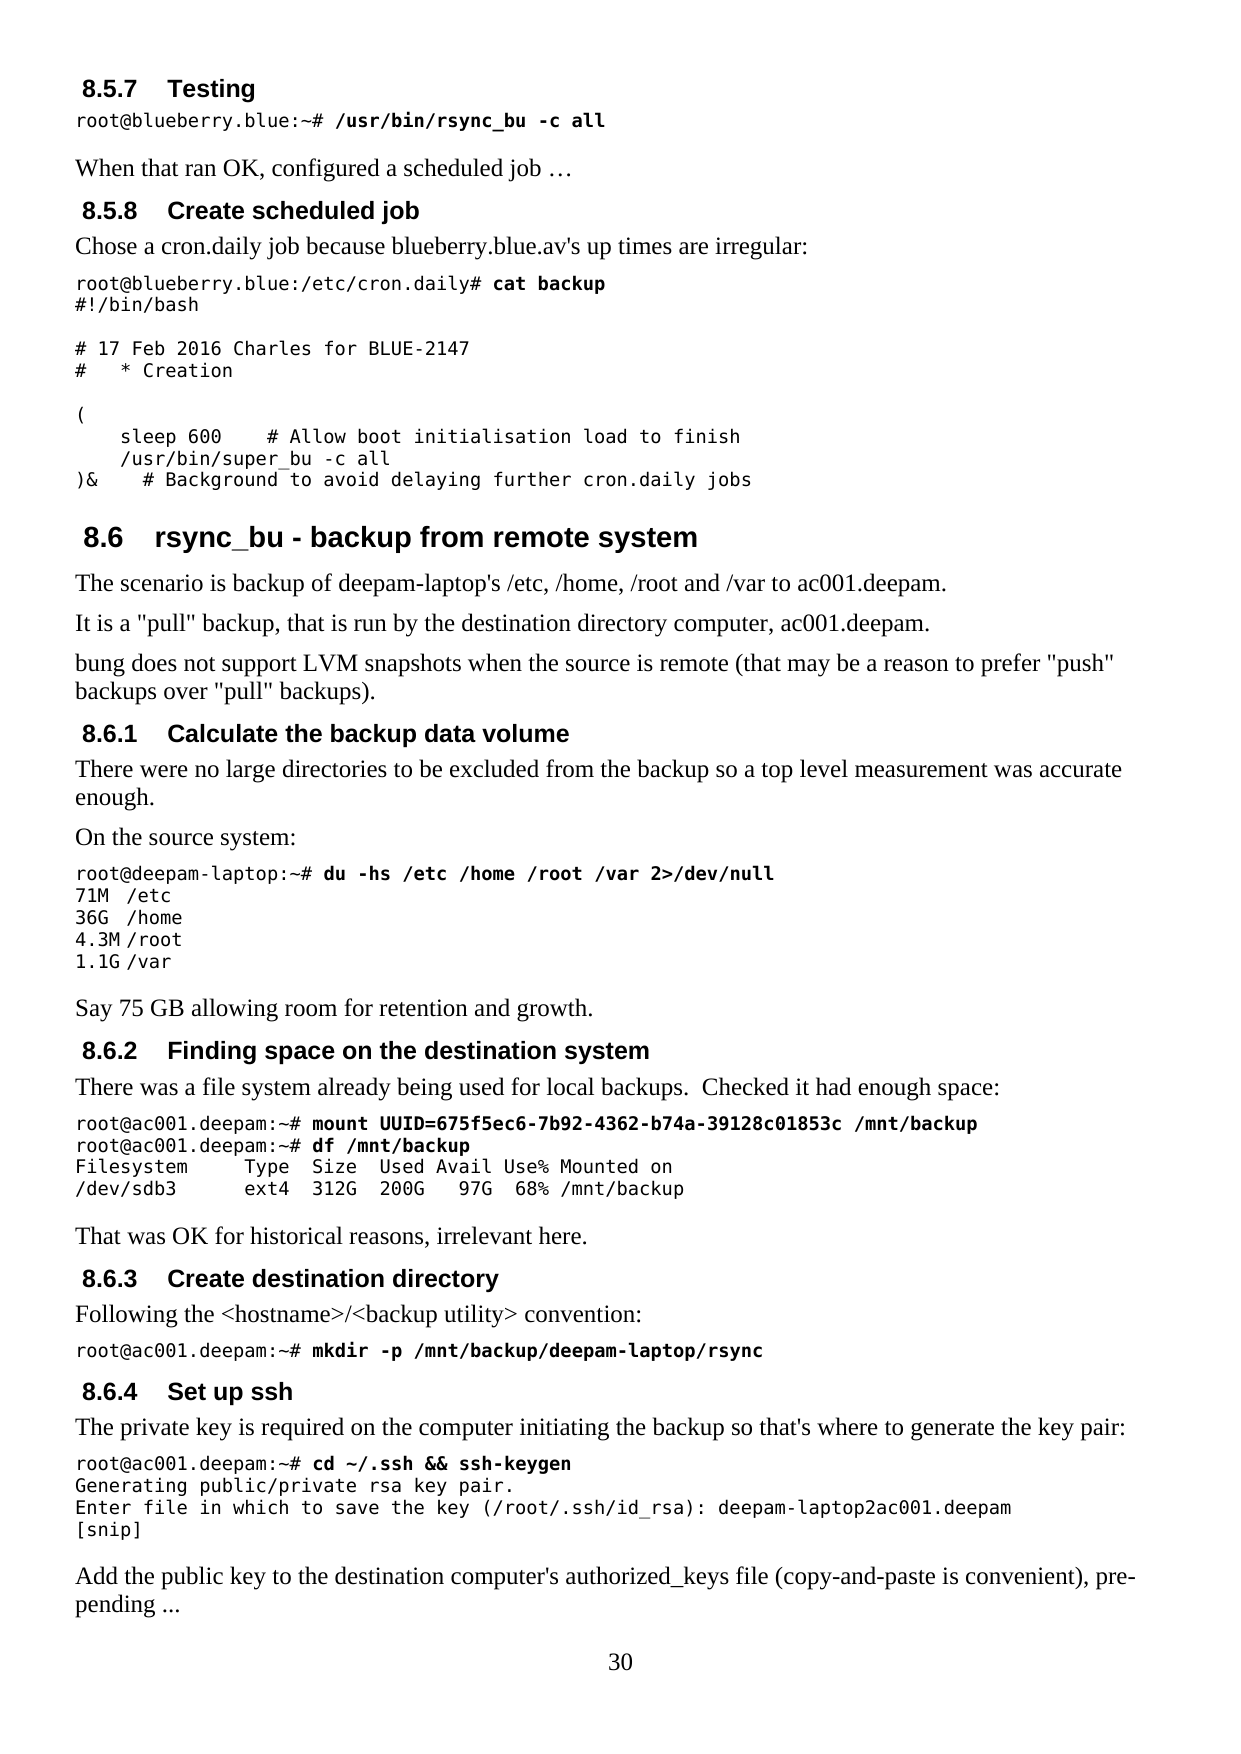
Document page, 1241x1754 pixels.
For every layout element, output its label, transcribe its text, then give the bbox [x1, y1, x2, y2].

text ( [75, 404, 1166, 426]
text root@ac001.deepam:~# cd ~/.ssh && ssh-keygen [75, 1453, 1166, 1475]
subtitle Set up ssh [75, 1377, 1166, 1405]
text Filesystem Type Size Used Avail Use% Mounted on [75, 1157, 1166, 1178]
text root@blueberry.blue:/etc/cron.daily# cat backup [75, 272, 1166, 294]
text sleep 600 # Allow boot initialisation load to finish [75, 426, 1166, 447]
text There was a file system already being used for local backups. Checked it had enough space: [75, 1073, 1166, 1100]
text root@ac001.deepam:~# mount UUID=675f5ec6-7b92-4362-b74a-39128c01853c /mnt/backup [75, 1113, 1166, 1135]
text That was OK for historical reasons, irrelevant here. [75, 1222, 1166, 1250]
subtitle Finding space on the destination system [75, 1037, 1166, 1065]
text Following the <hostname>/<backup utility> convention: [75, 1300, 1166, 1328]
subtitle Create destination directory [75, 1265, 1166, 1293]
text When that ran OK, configured a scheduled job … [75, 154, 1166, 182]
subtitle Create scheduled job [75, 197, 1166, 225]
text There were no large directories to be excluded from the backup so a top level measurement was accurate enough. [75, 755, 1166, 811]
text The private key is required on the computer initiating the backup so that's where to generate the key pair: [75, 1413, 1166, 1441]
text Say 75 GB allowing room for retention and growth. [75, 994, 1166, 1022]
text #!/bin/bash [75, 294, 1166, 316]
subtitle Calculate the backup data volume [75, 720, 1166, 748]
text [snip] [75, 1519, 1166, 1562]
subtitle rsync_bu - backup from remote system [75, 521, 1166, 554]
text Chose a cron.daily job because blueberry.blue.av's up times are irregular: [75, 232, 1166, 260]
text 4.3M /root [75, 929, 1166, 951]
text root@deepam-laptop:~# du -hs /etc /home /root /var 2>/dev/null [75, 863, 1166, 885]
text bung does not support LVM snapshots when the source is remote (that may be a reason to prefer "push" backups over "pull" backups). [75, 649, 1166, 705]
text Add the public key to the destination computer's authorized_keys file (copy-and-paste is convenient), pre-pending ... [75, 1562, 1166, 1618]
text # 17 Feb 2016 Charles for BLUE-2147 [75, 338, 1166, 360]
text Generating public/private rsa key pair. [75, 1475, 1166, 1497]
text root@ac001.deepam:~# mkdir -p /mnt/backup/deepam-laptop/rsync [75, 1341, 1166, 1362]
text )& # Background to avoid delaying further cron.daily jobs [75, 469, 1166, 491]
text 71M /etc [75, 885, 1166, 907]
subtitle Testing [75, 75, 1166, 103]
text root@blueberry.blue:~# /usr/bin/rsync_bu -c all [75, 110, 1166, 132]
text root@ac001.deepam:~# df /mnt/backup [75, 1135, 1166, 1157]
text The scenario is backup of deepam-laptop's /etc, /home, /root and /var to ac001.deepam. [75, 569, 1166, 597]
text /dev/sdb3 ext4 312G 200G 97G 68% /mnt/backup [75, 1178, 1166, 1222]
text 1.1G /var [75, 951, 1166, 994]
text /usr/bin/super_bu -c all [75, 447, 1166, 469]
text 36G /home [75, 907, 1166, 929]
text Enter file in which to save the key (/root/.ssh/id_rsa): deepam-laptop2ac001.deepam [75, 1497, 1166, 1519]
text On the source system: [75, 823, 1166, 851]
text It is a "pull" backup, that is run by the destination directory computer, ac001.deepam. [75, 609, 1166, 637]
text # * Creation [75, 360, 1166, 382]
